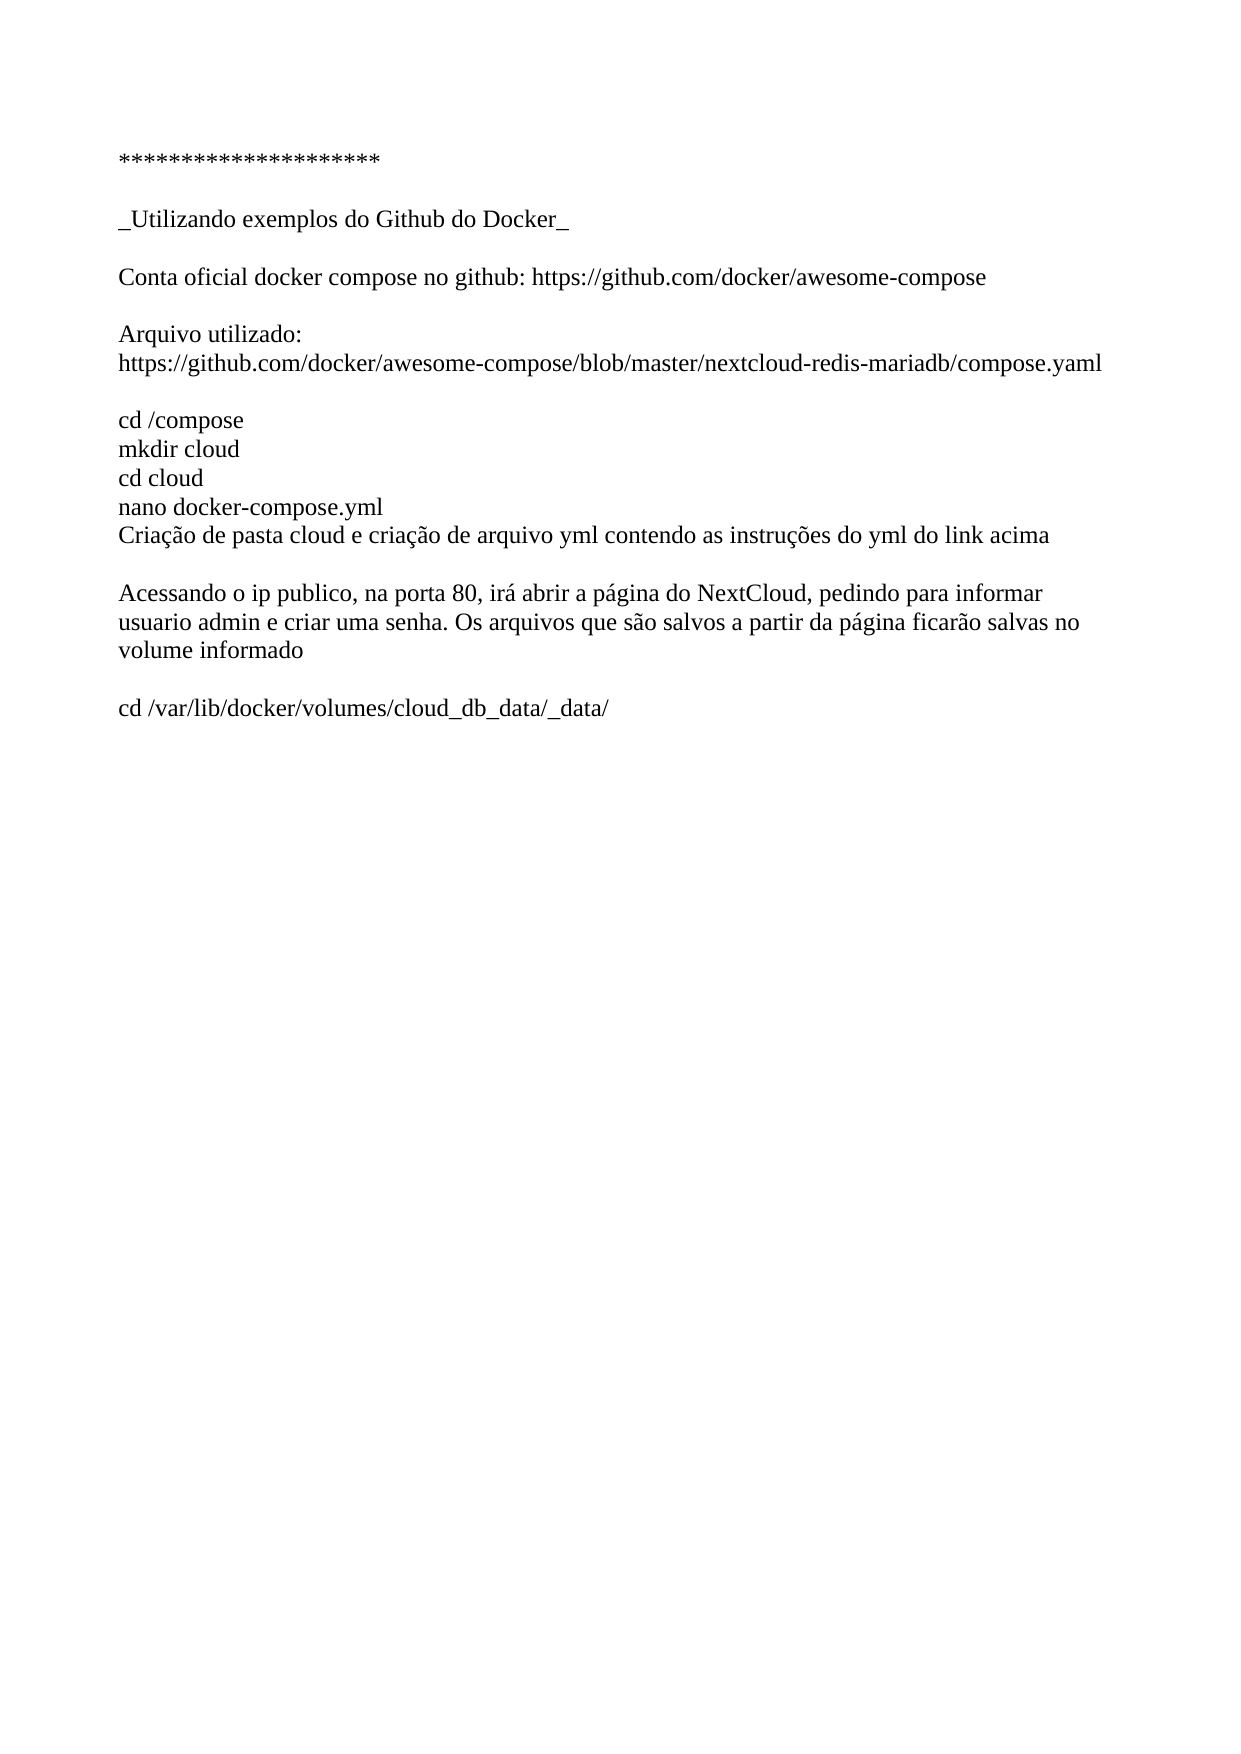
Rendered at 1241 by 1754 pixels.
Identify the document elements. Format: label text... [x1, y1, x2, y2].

text Criação de pasta cloud e criação de arquivo yml contendo as instruções do yml do link acima [118, 521, 1122, 549]
text nano docker-compose.yml [118, 492, 1122, 521]
text Acessando o ip publico, na porta 80, irá abrir a página do NextCloud, pedindo para informar usuario admin e criar uma senha. Os arquivos que são salvos a partir da página ficarão salvas no volume informado [118, 578, 1122, 664]
text cd /var/lib/docker/volumes/cloud_db_data/_data/ [118, 693, 1122, 722]
text https://github.com/docker/awesome-compose/blob/master/nextcloud-redis-mariadb/compose.yaml [118, 348, 1122, 377]
text cd /compose [118, 406, 1122, 434]
text Arquivo utilizado: [118, 319, 1122, 348]
text _Utilizando exemplos do Github do Docker_ [118, 204, 1122, 233]
text mkdir cloud [118, 434, 1122, 463]
text ********************* [118, 147, 1122, 176]
text cd cloud [118, 463, 1122, 492]
text Conta oficial docker compose no github: https://github.com/docker/awesome-compose [118, 262, 1122, 291]
